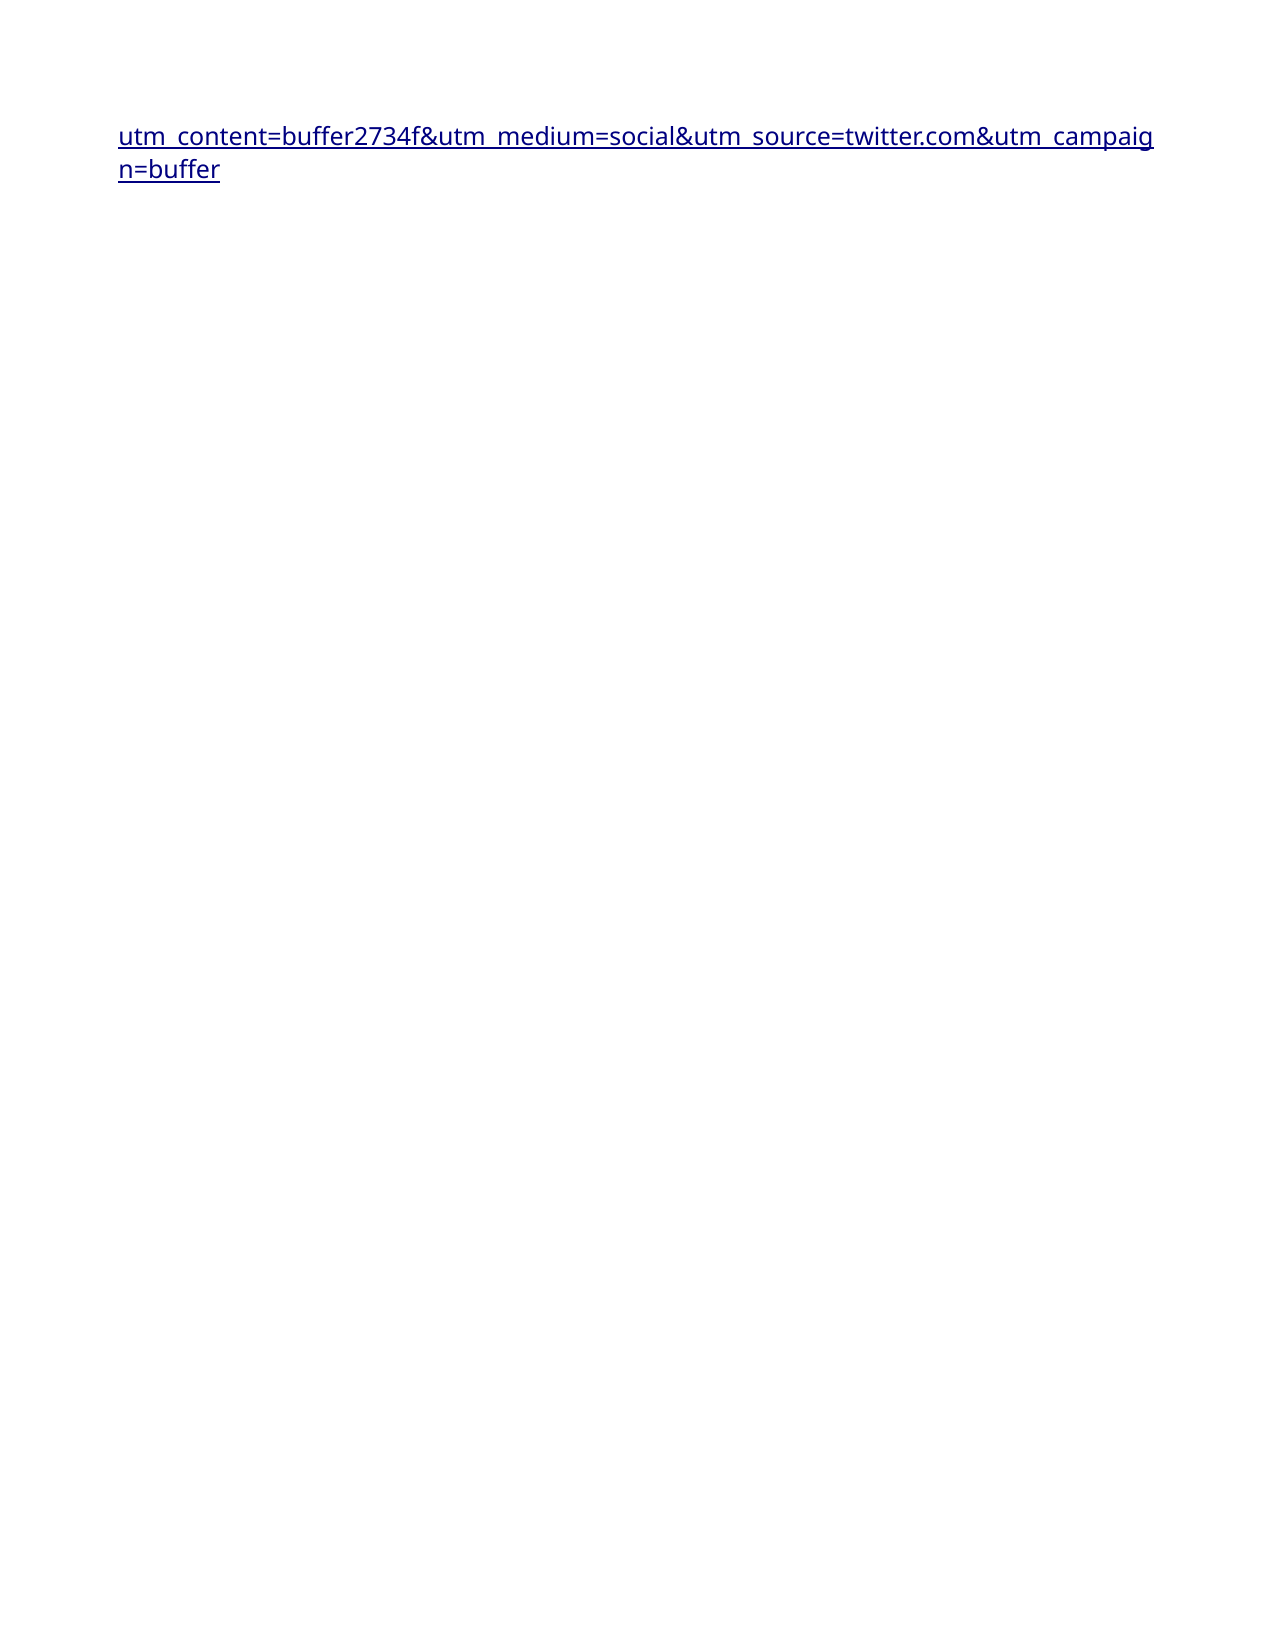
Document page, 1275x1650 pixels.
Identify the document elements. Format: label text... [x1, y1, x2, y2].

text utm_content=buffer2734f&utm_medium=social&utm_source=twitter.com&utm_campaign=buffer [118, 118, 1157, 186]
